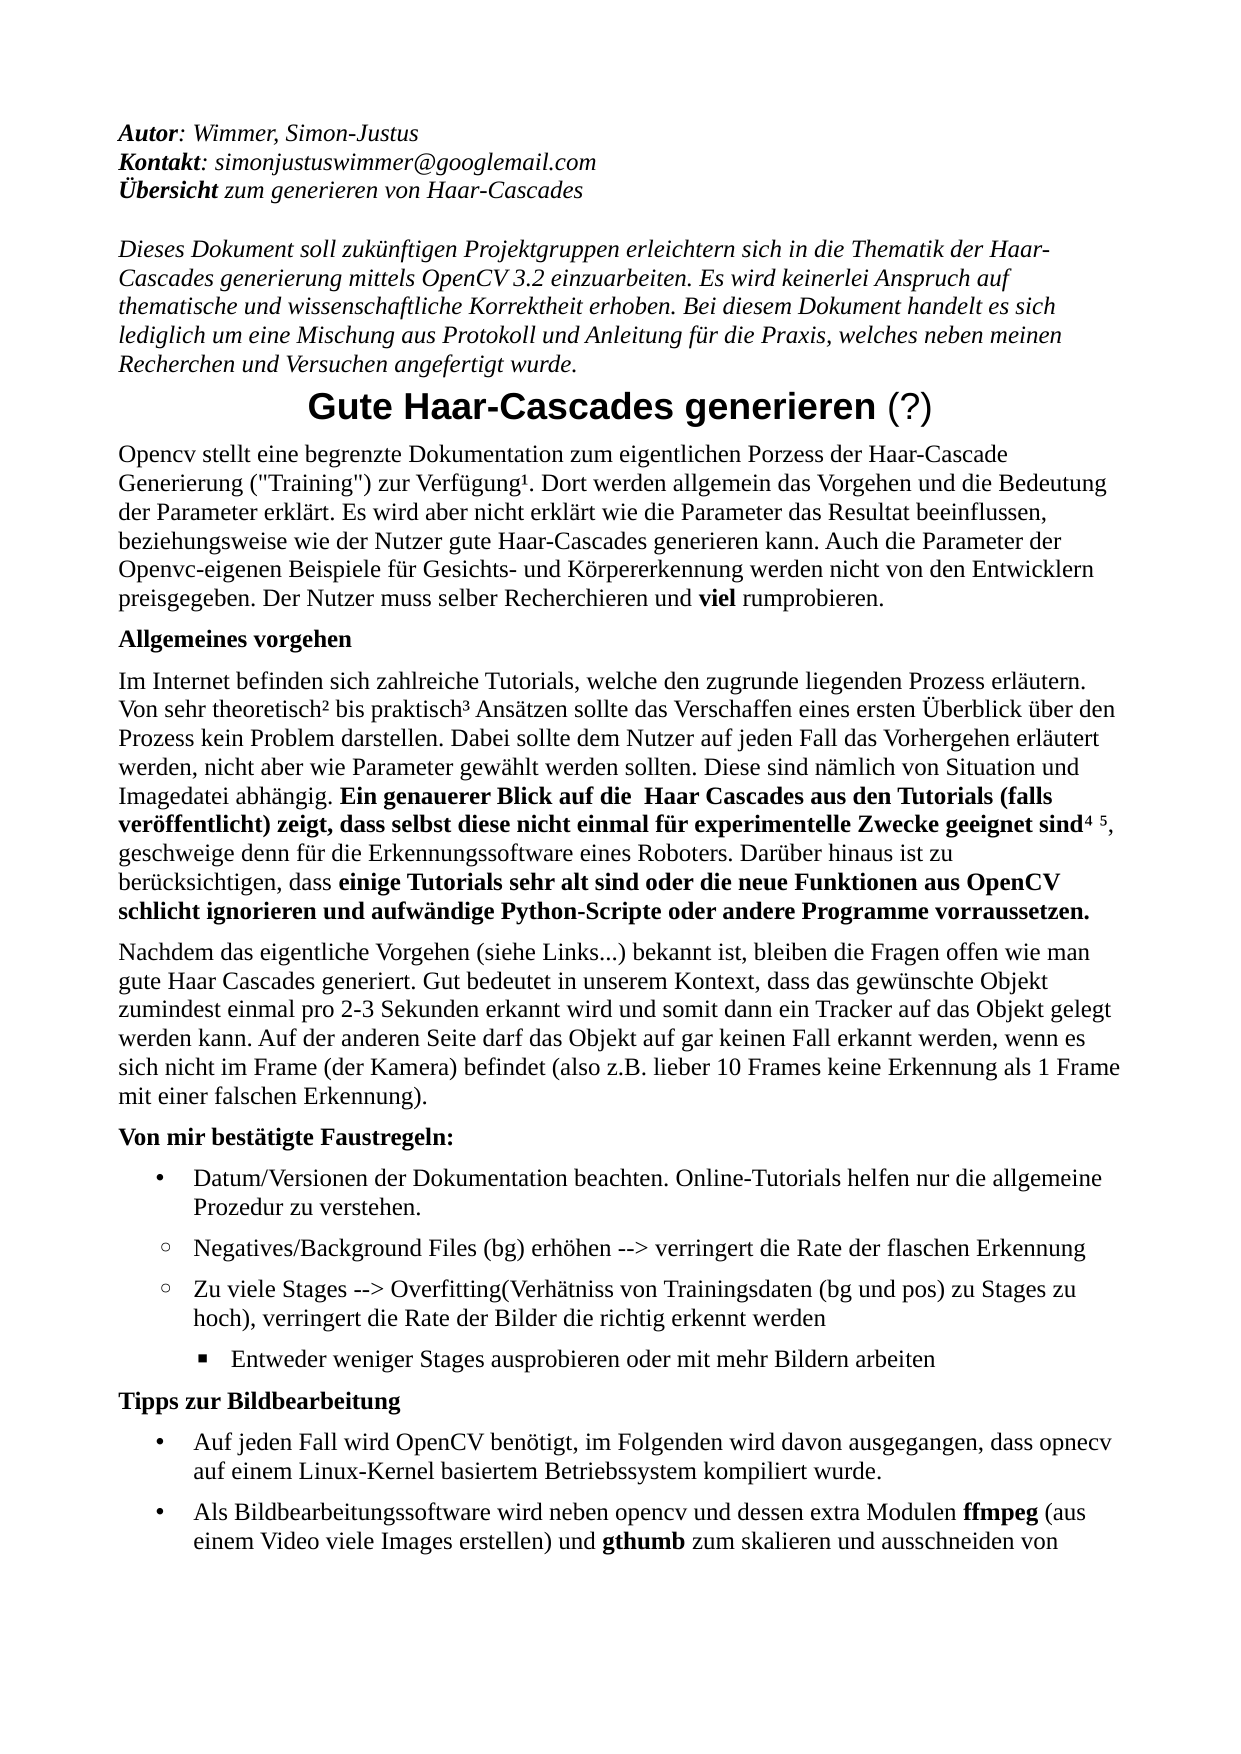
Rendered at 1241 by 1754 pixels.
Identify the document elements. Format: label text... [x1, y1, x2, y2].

list Datum/Versionen der Dokumentation beachten. Online-Tutorials helfen nur die allgemeine Prozedur zu verstehen. [156, 1163, 1122, 1221]
list Als Bildbearbeitungssoftware wird neben opencv und dessen extra Modulen ffmpeg (aus einem Video viele Images erstellen) und gthumb zum skalieren und ausschneiden von [156, 1497, 1122, 1554]
text Im Internet befinden sich zahlreiche Tutorials, welche den zugrunde liegenden Prozess erläutern. Von sehr theoretisch² bis praktisch³ Ansätzen sollte das Verschaffen eines ersten Überblick über den Prozess kein Problem darstellen. Dabei sollte dem Nutzer auf jeden Fall das Vorhergehen erläutert werden, nicht aber wie Parameter gewählt werden sollten. Diese sind nämlich von Situation und Imagedatei abhängig. Ein genauerer Blick auf die Haar Cascades aus den Tutorials (falls veröffentlicht) zeigt, dass selbst diese nicht einmal für experimentelle Zwecke geeignet sind⁴ ⁵, geschweige denn für die Erkennungssoftware eines Roboters. Darüber hinaus ist zu berücksichtigen, dass einige Tutorials sehr alt sind oder die neue Funktionen aus OpenCV schlicht ignorieren und aufwändige Python-Scripte oder andere Programme vorraussetzen. [118, 666, 1122, 924]
text Allgemeines vorgehen [118, 624, 1122, 653]
text Tipps zur Bildbearbeitung [118, 1386, 1122, 1414]
list Zu viele Stages --> Overfitting(Verhätniss von Trainingsdaten (bg und pos) zu Stages zu hoch), verringert die Rate der Bilder die richtig erkennt werden [156, 1274, 1122, 1332]
text Von mir bestätigte Faustregeln: [118, 1122, 1122, 1151]
list Negatives/Background Files (bg) erhöhen --> verringert die Rate der flaschen Erkennung [156, 1233, 1122, 1262]
subtitle Gute Haar-Cascades generieren (?) [118, 384, 1122, 427]
list Entweder weniger Stages ausprobieren oder mit mehr Bildern arbeiten [193, 1344, 1122, 1373]
text Nachdem das eigentliche Vorgehen (siehe Links...) bekannt ist, bleiben die Fragen offen wie man gute Haar Cascades generiert. Gut bedeutet in unserem Kontext, dass das gewünschte Objekt zumindest einmal pro 2-3 Sekunden erkannt wird und somit dann ein Tracker auf das Objekt gelegt werden kann. Auf der anderen Seite darf das Objekt auf gar keinen Fall erkannt werden, wenn es sich nicht im Frame (der Kamera) befindet (also z.B. lieber 10 Frames keine Erkennung als 1 Frame mit einer falschen Erkennung). [118, 937, 1122, 1109]
list Auf jeden Fall wird OpenCV benötigt, im Folgenden wird davon ausgegangen, dass opnecv auf einem Linux-Kernel basiertem Betriebssystem kompiliert wurde. [156, 1427, 1122, 1484]
text Opencv stellt eine begrenzte Dokumentation zum eigentlichen Porzess der Haar-Cascade Generierung ("Training") zur Verfügung¹. Dort werden allgemein das Vorgehen und die Bedeutung der Parameter erklärt. Es wird aber nicht erklärt wie die Parameter das Resultat beeinflussen, beziehungsweise wie der Nutzer gute Haar-Cascades generieren kann. Auch die Parameter der Openvc-eigenen Beispiele für Gesichts- und Körpererkennung werden nicht von den Entwicklern preisgegeben. Der Nutzer muss selber Recherchieren und viel rumprobieren. [118, 439, 1122, 612]
text Dieses Dokument soll zukünftigen Projektgruppen erleichtern sich in die Thematik der Haar-Cascades generierung mittels OpenCV 3.2 einzuarbeiten. Es wird keinerlei Anspruch auf thematische und wissenschaftliche Korrektheit erhoben. Bei diesem Dokument handelt es sich lediglich um eine Mischung aus Protokoll und Anleitung für die Praxis, welches neben meinen Recherchen und Versuchen angefertigt wurde. [118, 234, 1122, 378]
